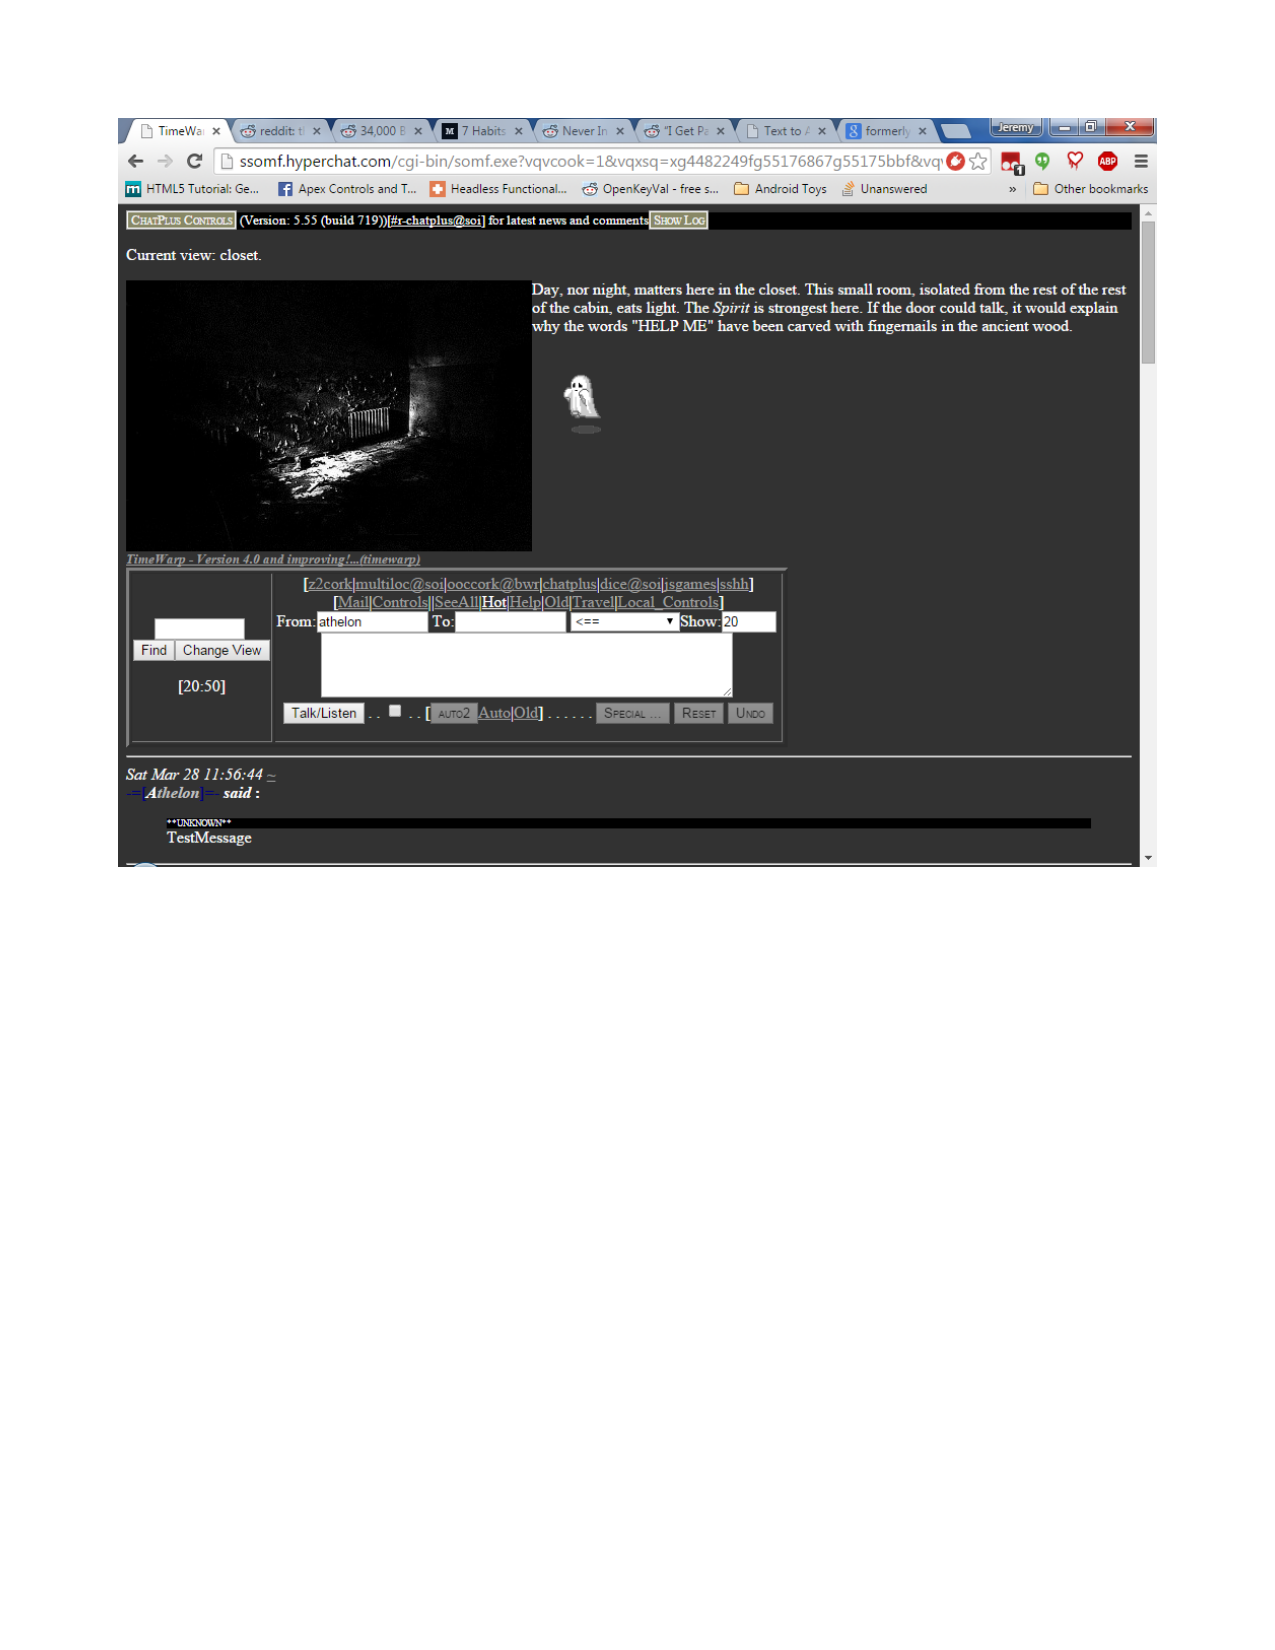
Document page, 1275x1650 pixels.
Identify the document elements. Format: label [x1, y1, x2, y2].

picture [118, 118, 1157, 867]
